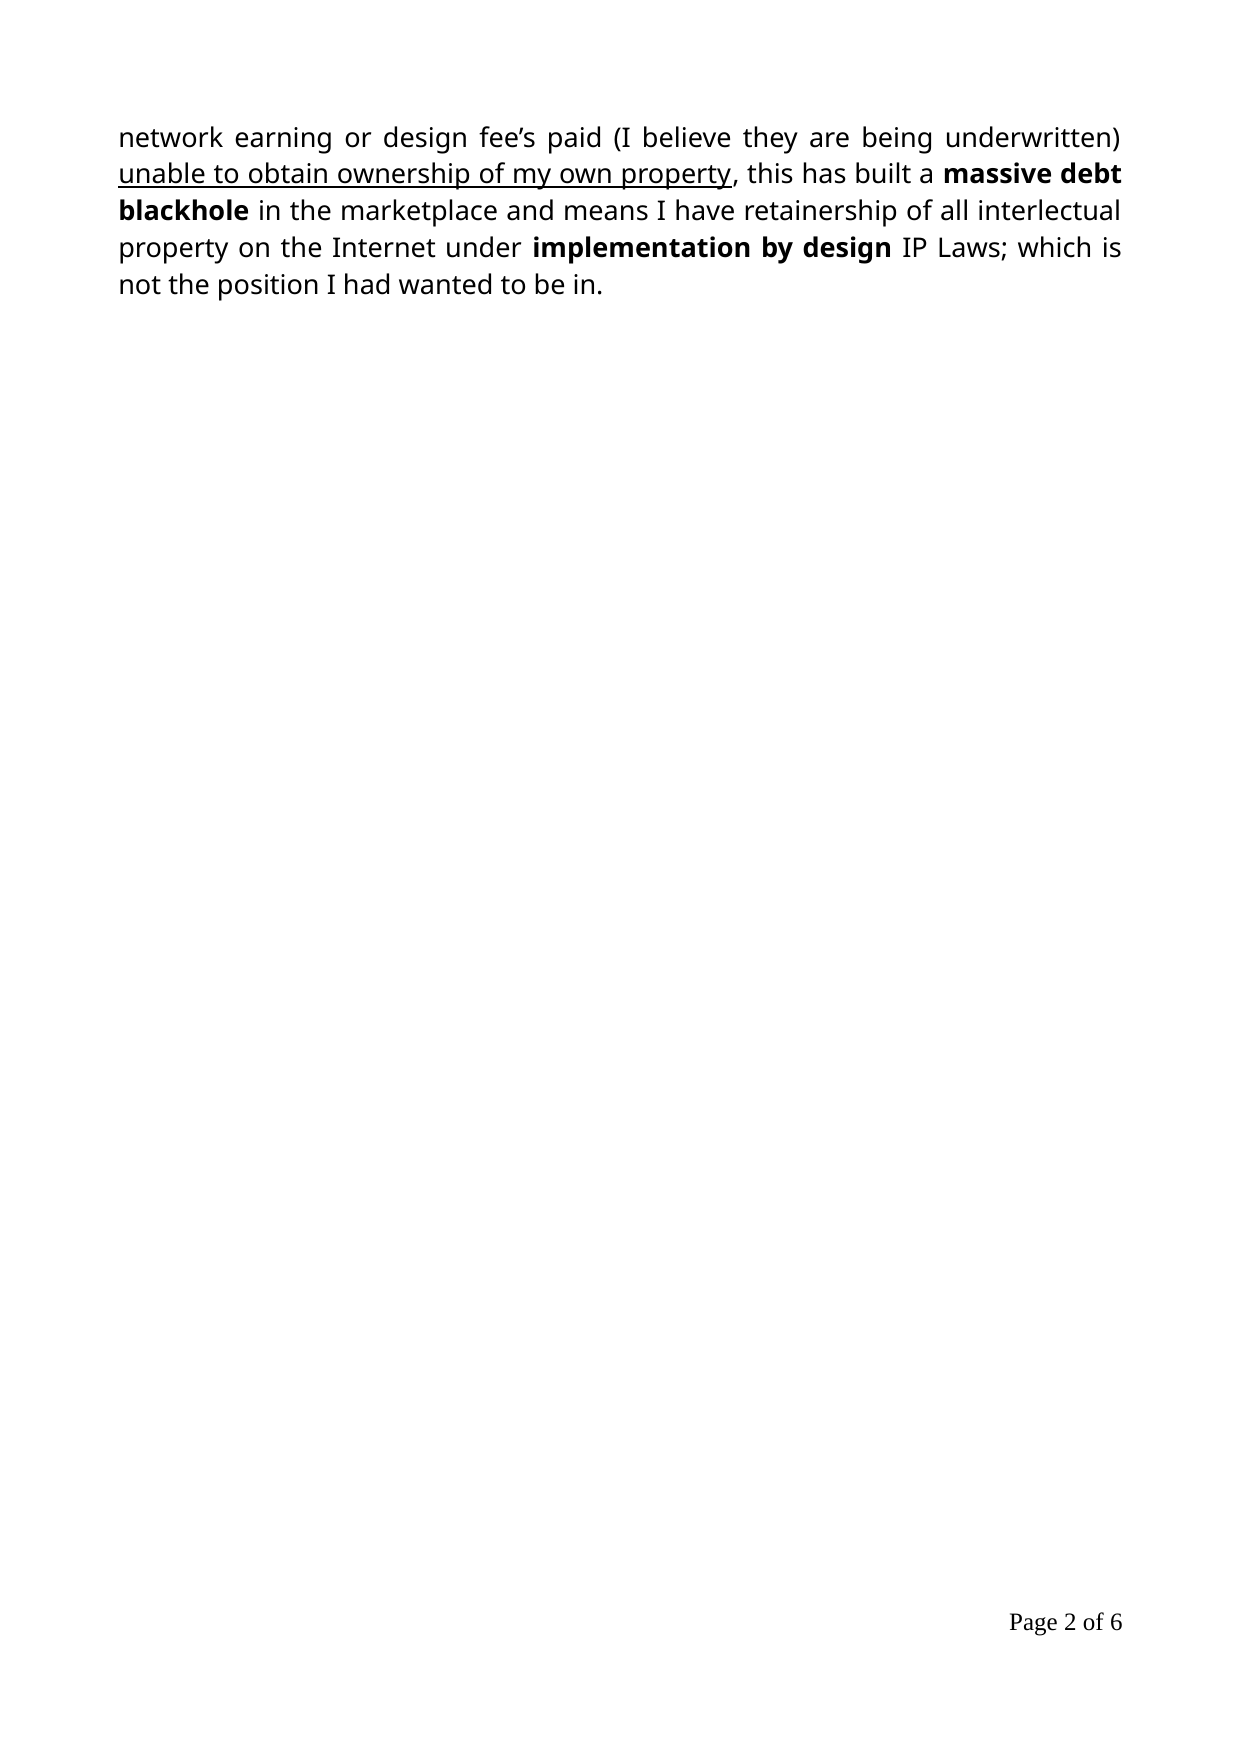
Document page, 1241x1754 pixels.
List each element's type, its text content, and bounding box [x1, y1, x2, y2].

text network earning or design fee’s paid (I believe they are being underwritten) unable to obtain ownership of my own property, this has built a massive debt blackhole in the marketplace and means I have retainership of all interlectual property on the Internet under implementation by design IP Laws; which is not the position I had wanted to be in. [118, 118, 1122, 302]
